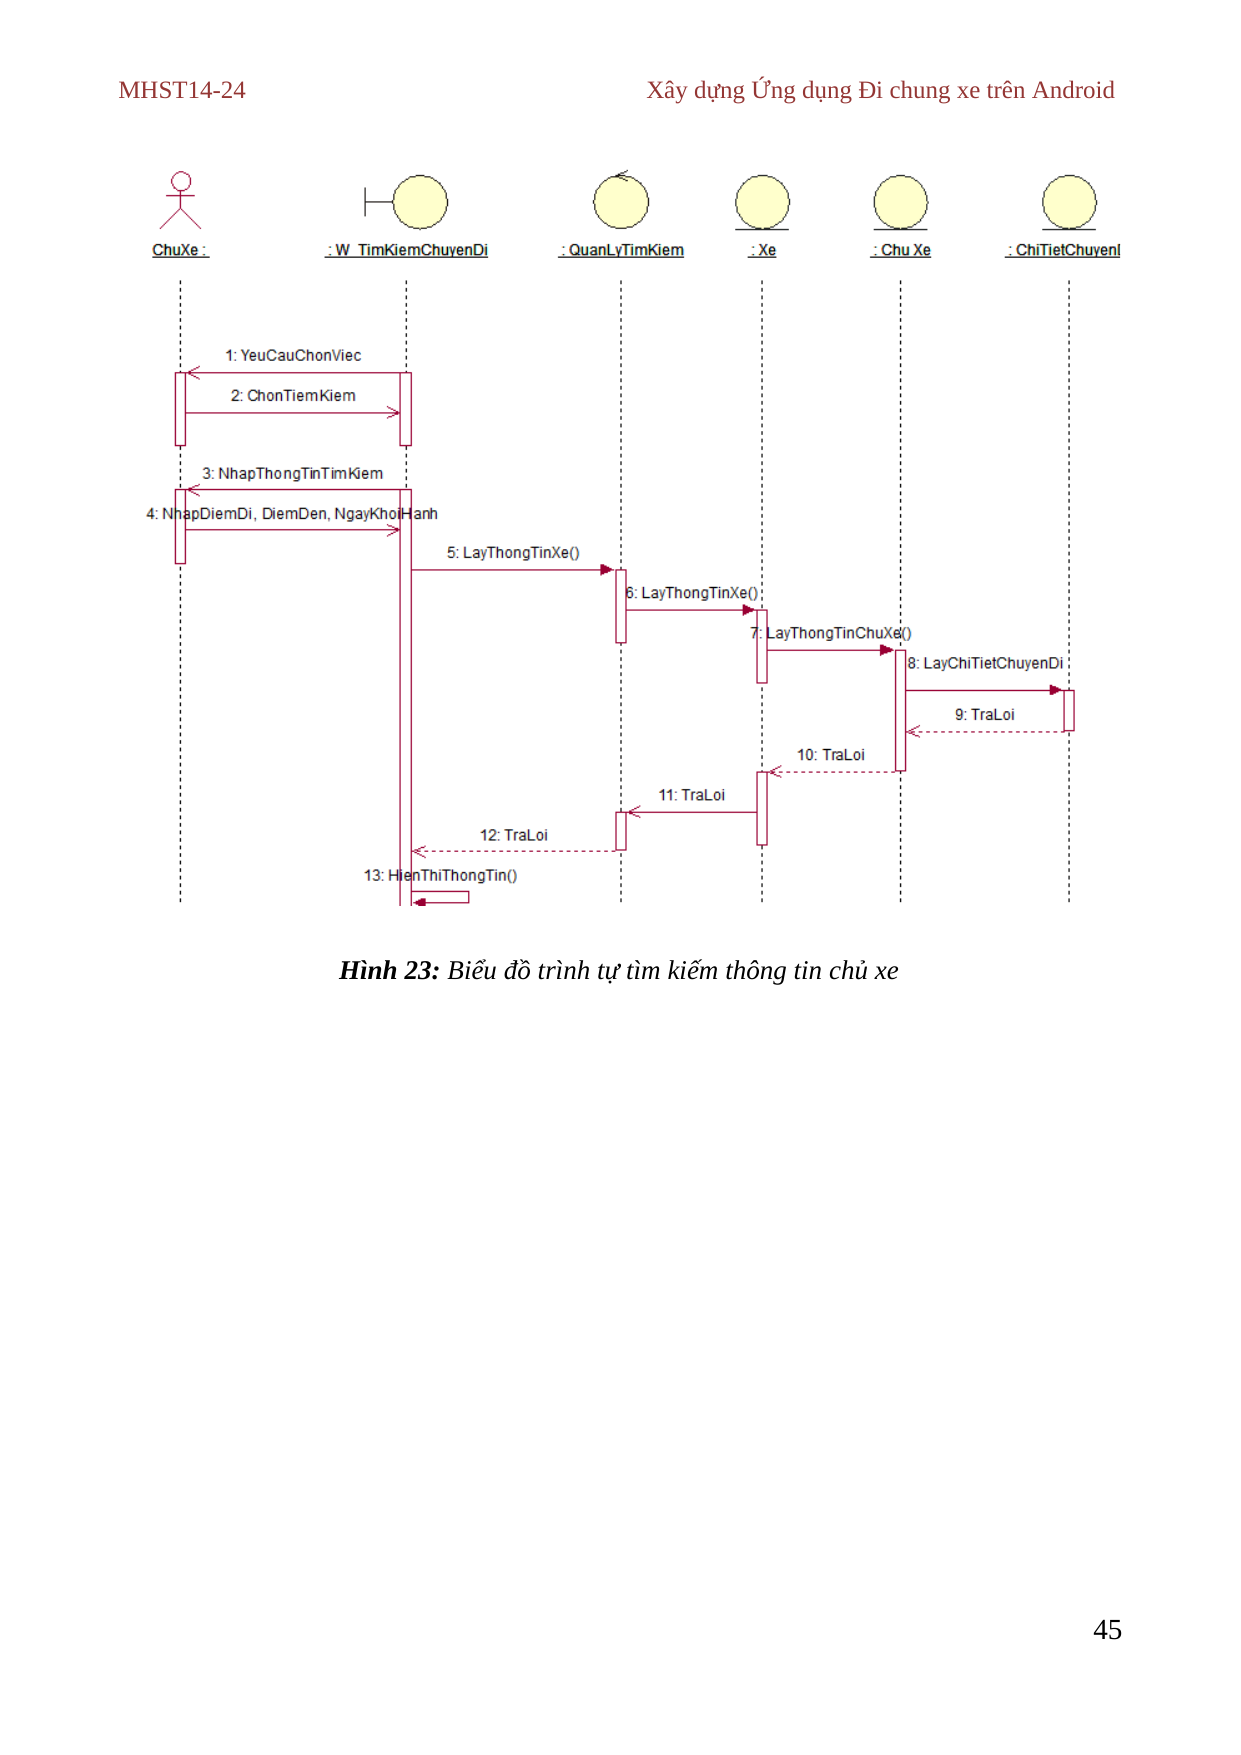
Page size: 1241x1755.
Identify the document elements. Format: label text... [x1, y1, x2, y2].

text Hình 23: Biểu đồ trình tự tìm kiếm thông tin chủ xe [118, 954, 1122, 985]
